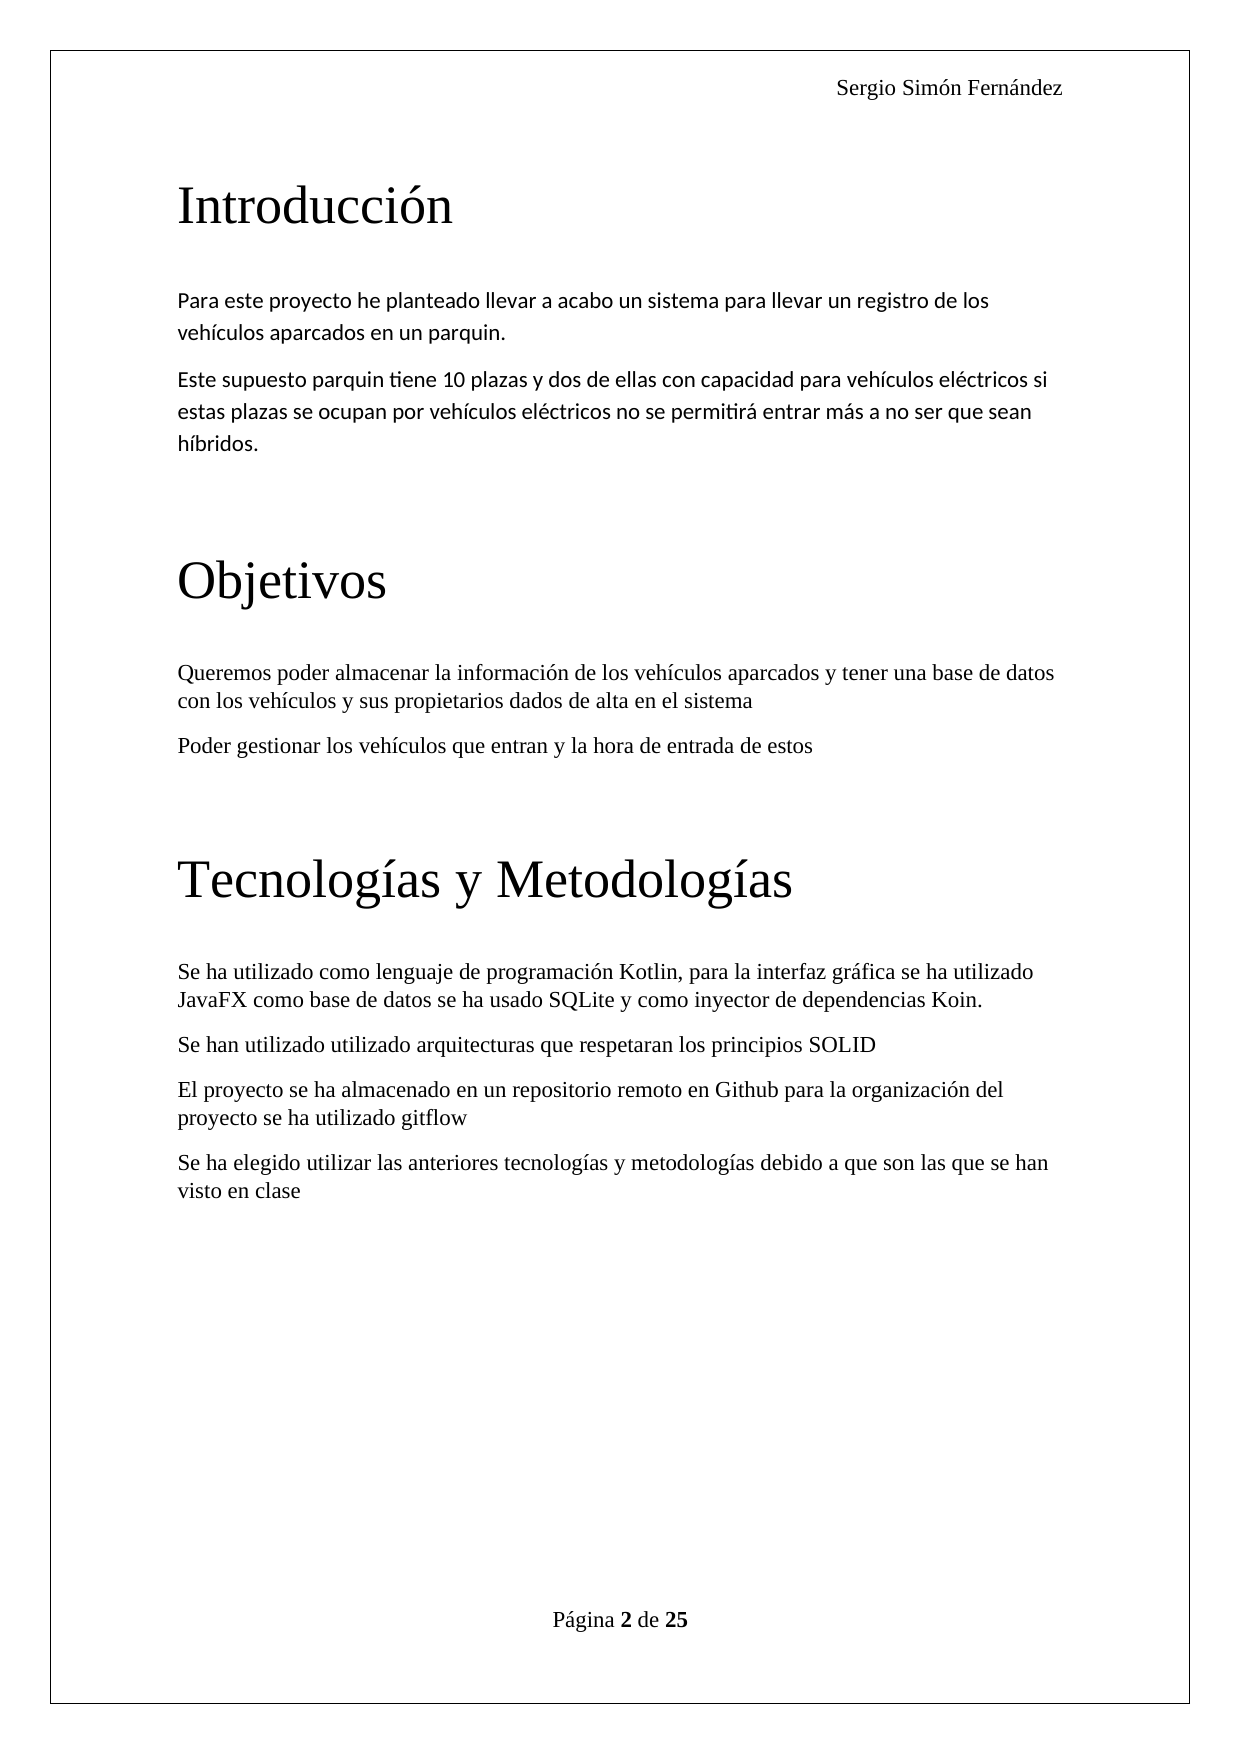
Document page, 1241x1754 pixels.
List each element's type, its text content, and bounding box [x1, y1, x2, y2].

text Este supuesto parquin tiene 10 plazas y dos de ellas con capacidad para vehículos eléctricos si estas plazas se ocupan por vehículos eléctricos no se permitirá entrar más a no ser que sean híbridos. [177, 365, 1063, 457]
subtitle Tecnologías y Metodologías [177, 847, 1063, 909]
subtitle Introducción [177, 173, 1063, 235]
text Se han utilizado utilizado arquitecturas que respetaran los principios SOLID [177, 1031, 1063, 1057]
text Queremos poder almacenar la información de los vehículos aparcados y tener una base de datos con los vehículos y sus propietarios dados de alta en el sistema [177, 659, 1063, 714]
text El proyecto se ha almacenado en un repositorio remoto en Github para la organización del proyecto se ha utilizado gitflow [177, 1076, 1063, 1130]
text Se ha utilizado como lenguaje de programación Kotlin, para la interfaz gráfica se ha utilizado JavaFX como base de datos se ha usado SQLite y como inyector de dependencias Koin. [177, 958, 1063, 1012]
text Para este proyecto he planteado llevar a acabo un sistema para llevar un registro de los vehículos aparcados en un parquin. [177, 286, 1063, 346]
subtitle Objetivos [177, 548, 1063, 610]
text Se ha elegido utilizar las anteriores tecnologías y metodologías debido a que son las que se han visto en clase [177, 1149, 1063, 1203]
text Poder gestionar los vehículos que entran y la hora de entrada de estos [177, 732, 1063, 758]
